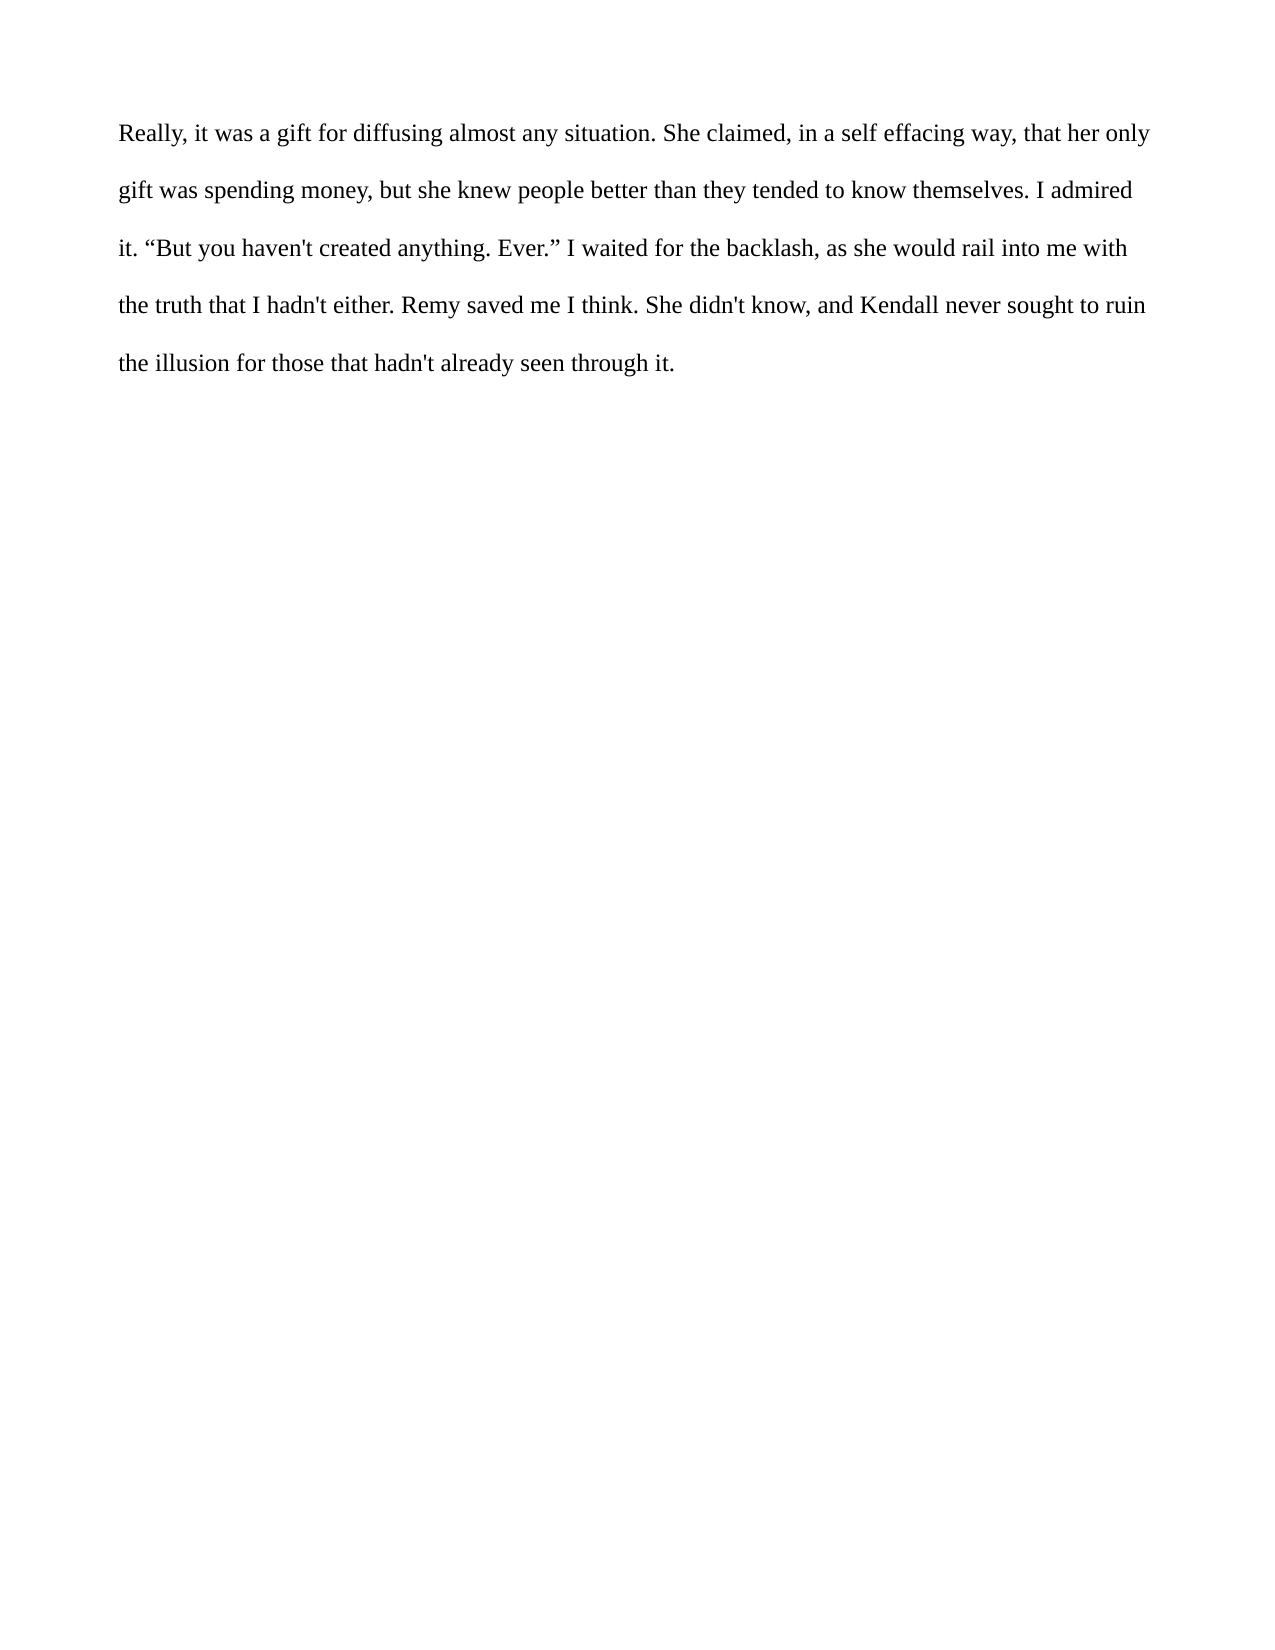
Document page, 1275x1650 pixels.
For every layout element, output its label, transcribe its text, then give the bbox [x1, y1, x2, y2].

text Really, it was a gift for diffusing almost any situation. She claimed, in a self effacing way, that her only gift was spending money, but she knew people better than they tended to know themselves. I admired it. “But you haven't created anything. Ever.” I waited for the backlash, as she would rail into me with the truth that I hadn't either. Remy saved me I think. She didn't know, and Kendall never sought to ruin the illusion for those that hadn't already seen through it. [118, 118, 1157, 377]
